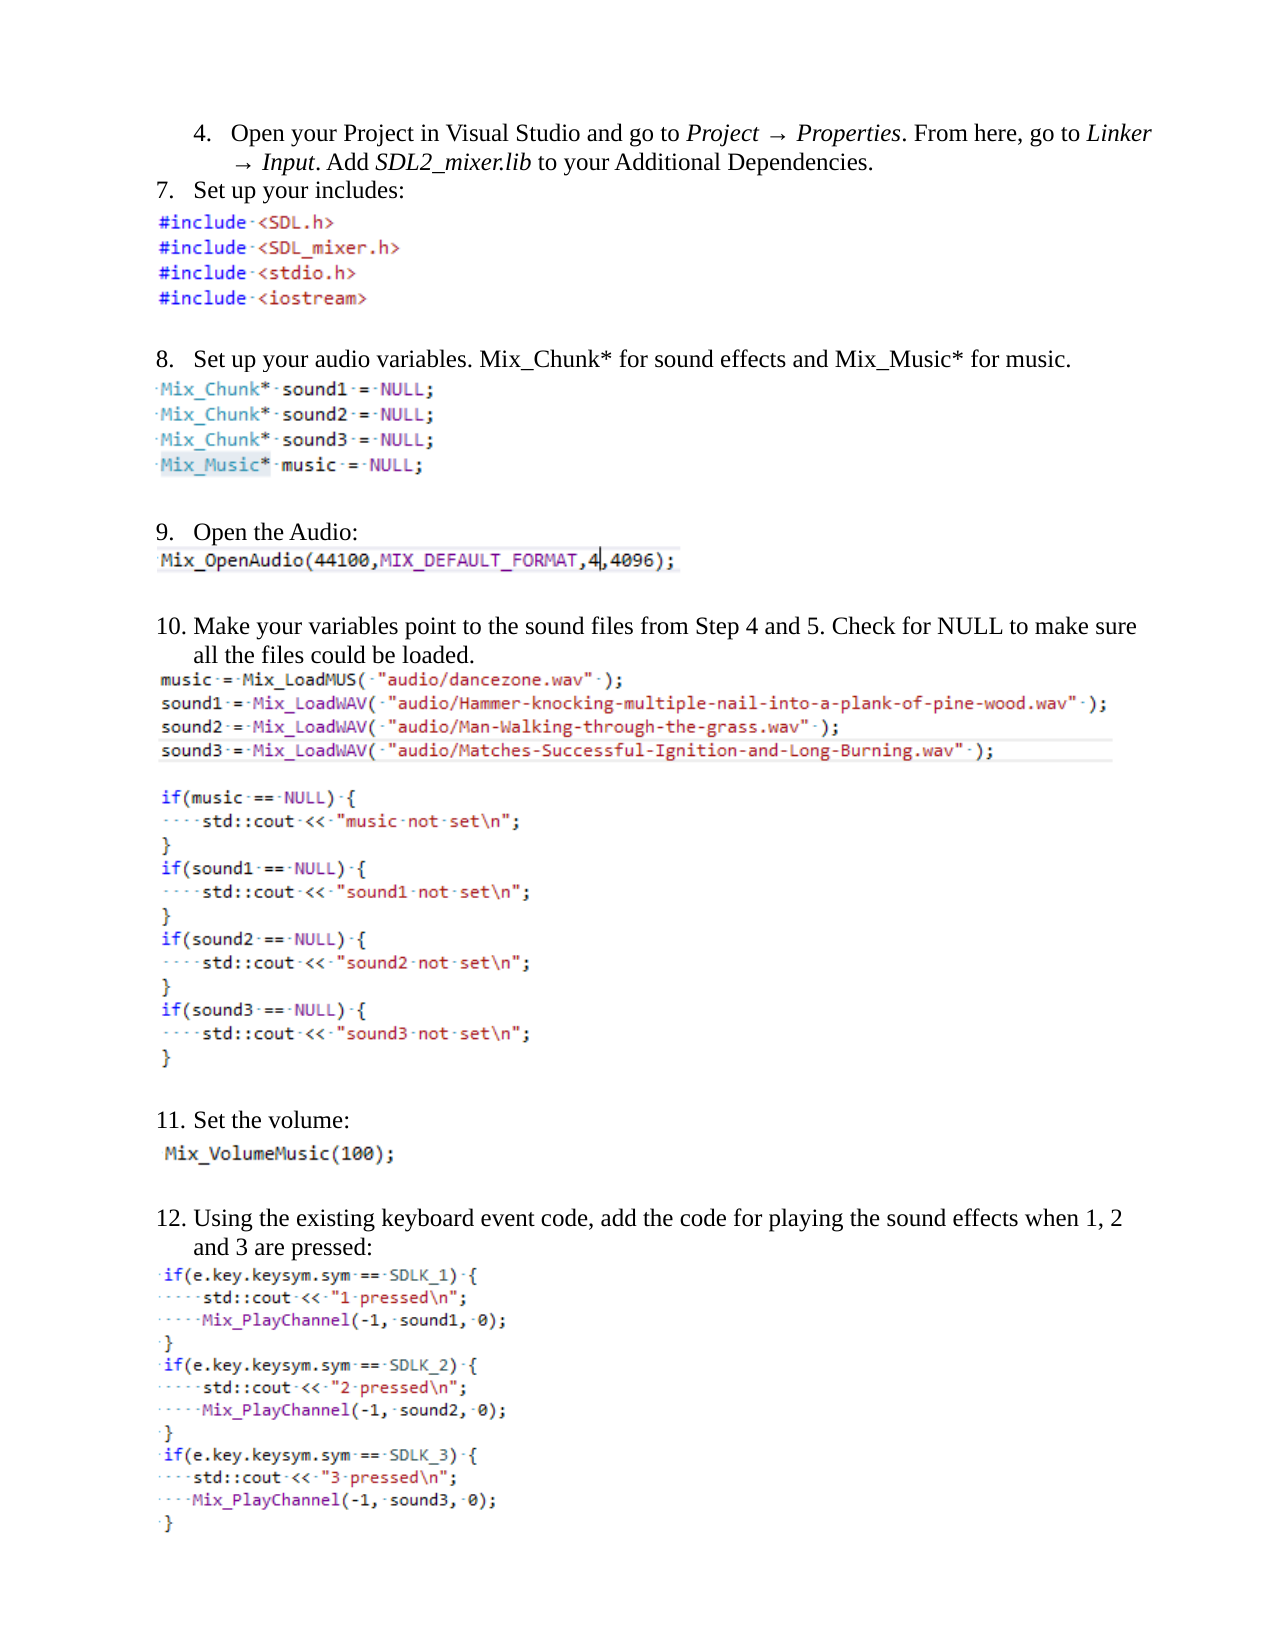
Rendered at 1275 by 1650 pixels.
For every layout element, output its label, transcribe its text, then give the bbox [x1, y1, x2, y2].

list Set up your includes: [156, 176, 1157, 204]
list Open your Project in Visual Studio and go to Project → Properties. From here, go to Linker → Input. Add SDL2_mixer.lib to your Additional Dependencies. [193, 118, 1157, 176]
list Open the Audio: [156, 517, 1157, 546]
picture [155, 372, 442, 484]
list Make your variables point to the sound files from Step 4 and 5. Check for NULL to make sure all the files could be loaded. [156, 611, 1157, 668]
list Set the volume: [156, 1105, 1157, 1134]
picture [156, 210, 432, 311]
picture [161, 1140, 404, 1170]
list Using the existing keyboard event code, add the code for playing the sound effects when 1, 2 and 3 are pressed: [156, 1203, 1157, 1261]
picture [157, 546, 681, 578]
picture [158, 668, 1113, 1072]
list Set up your audio variables. Mix_Chunk* for sound effects and Mix_Music* for music. [156, 344, 1157, 373]
picture [158, 1264, 516, 1538]
